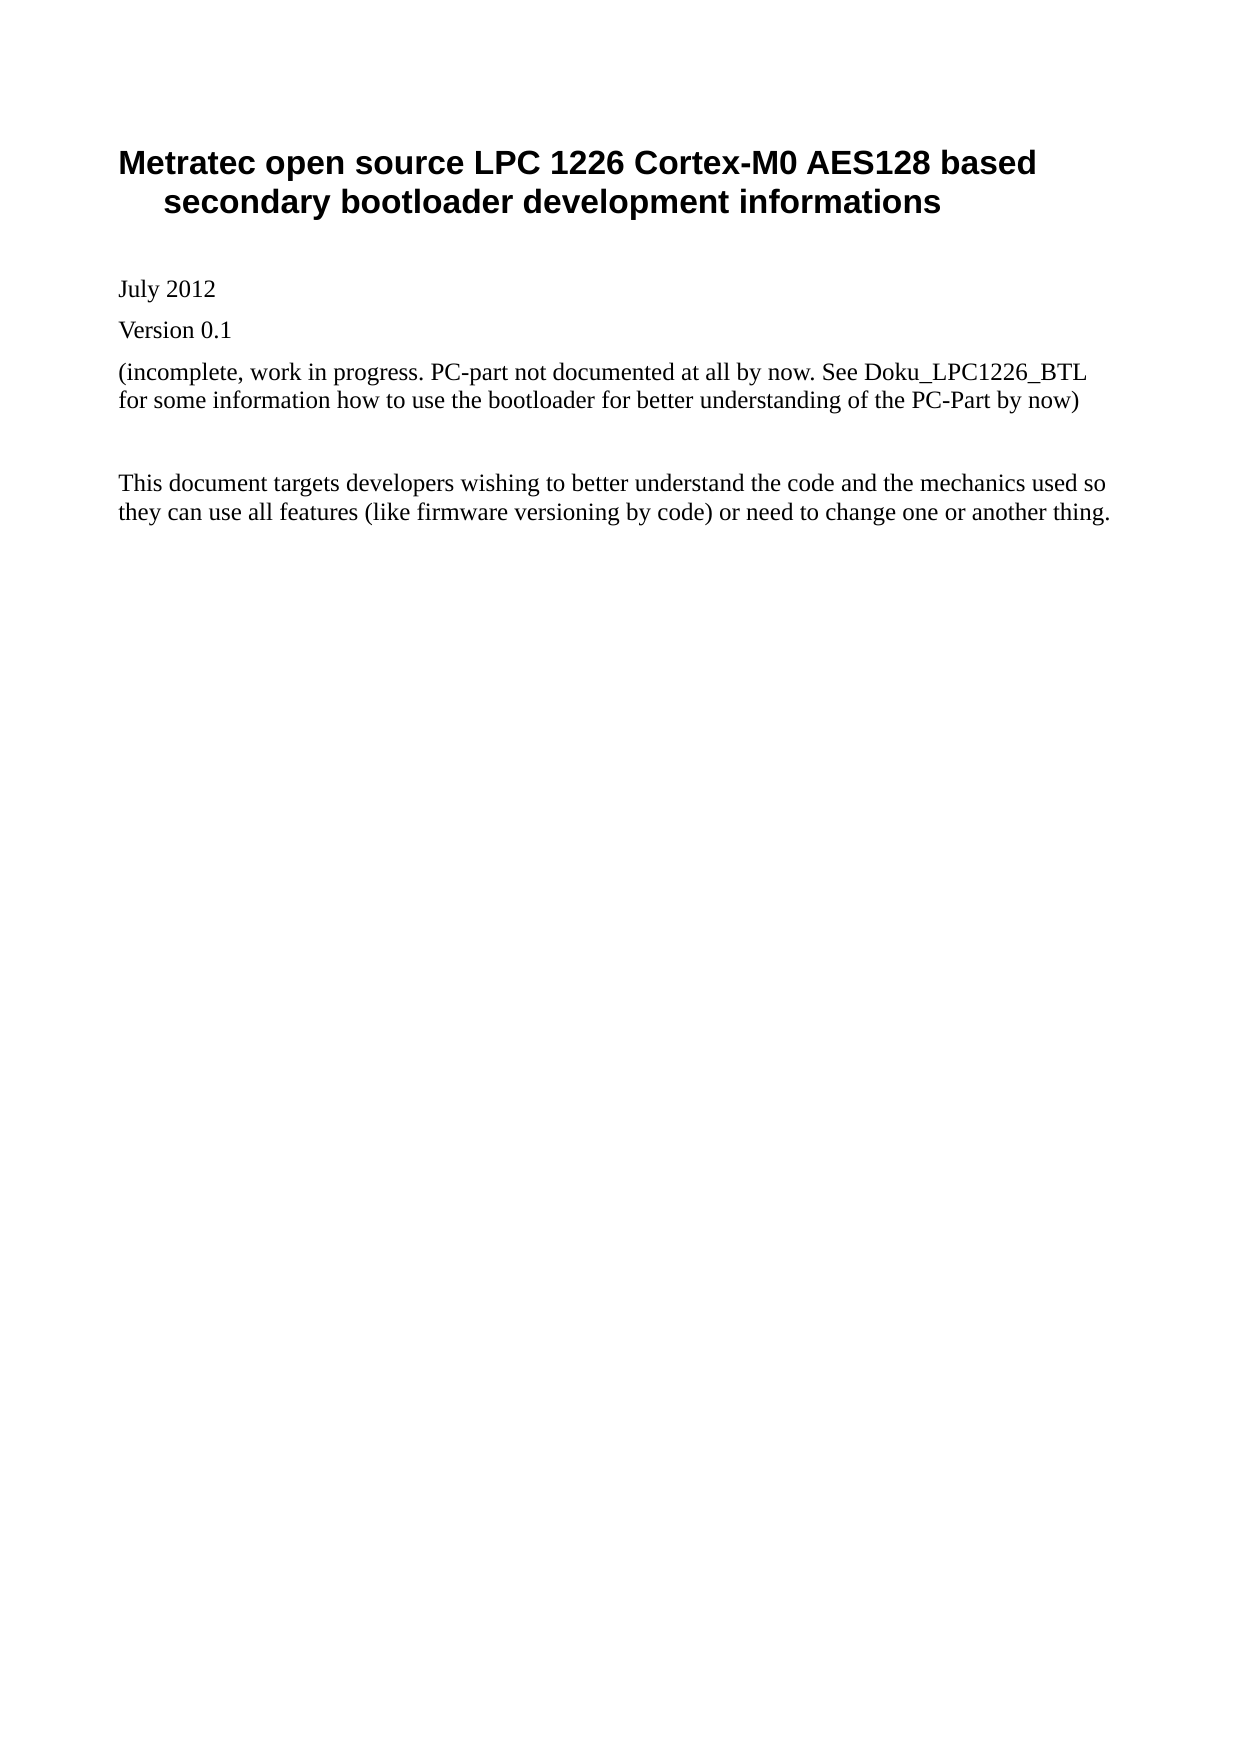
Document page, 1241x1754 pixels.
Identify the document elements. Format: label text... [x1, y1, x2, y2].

subtitle Metratec open source LPC 1226 Cortex-M0 AES128 based secondary bootloader development informations [118, 143, 1122, 220]
text This document targets developers wishing to better understand the code and the mechanics used so they can use all features (like firmware versioning by code) or need to change one or another thing. [118, 468, 1122, 525]
text Version 0.1 [118, 315, 1122, 344]
text (incomplete, work in progress. PC-part not documented at all by now. See Doku_LPC1226_BTL for some information how to use the bootloader for better understanding of the PC-Part by now) [118, 357, 1122, 414]
text July 2012 [118, 274, 1122, 303]
